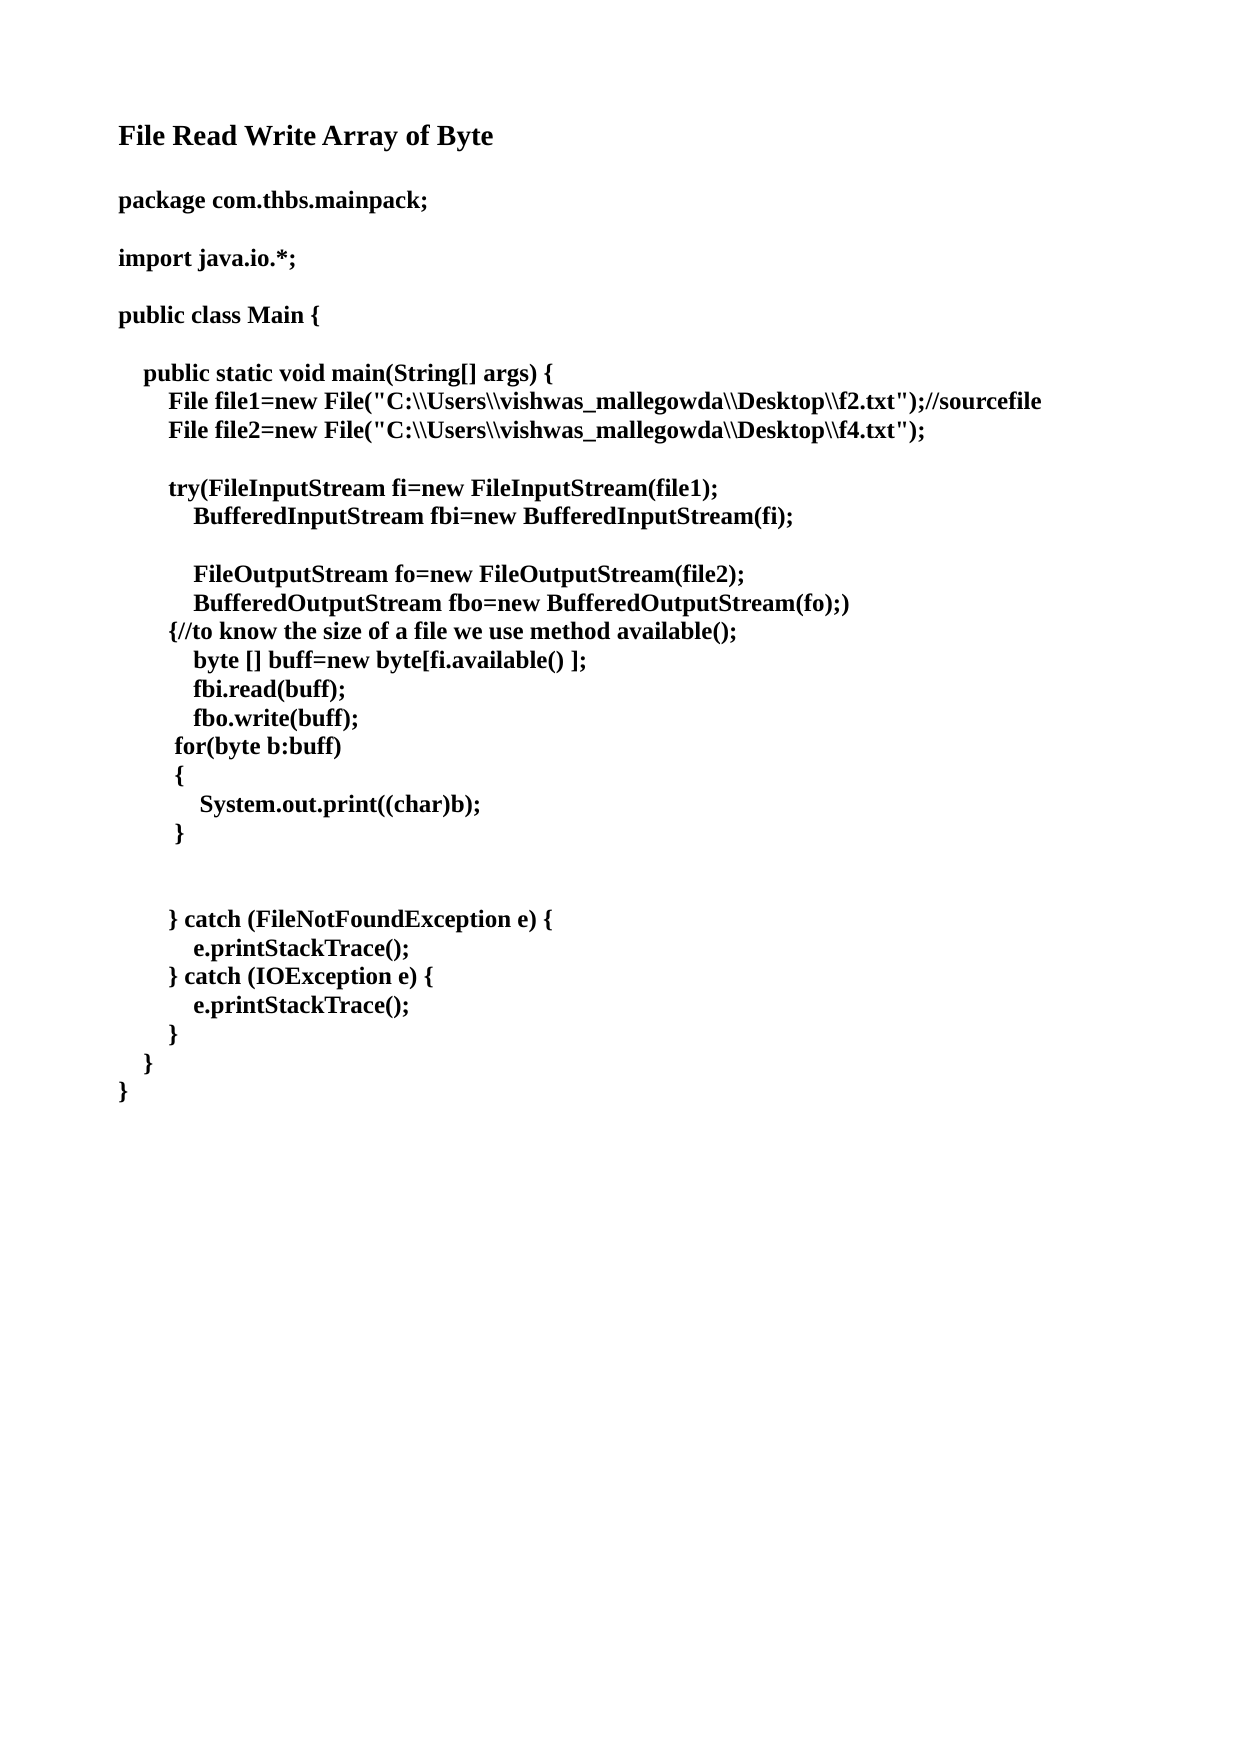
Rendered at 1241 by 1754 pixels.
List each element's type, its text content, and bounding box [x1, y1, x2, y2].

text } [118, 1048, 1122, 1076]
text { [118, 760, 1122, 789]
text } [118, 818, 1122, 846]
text e.printStackTrace(); [118, 933, 1122, 961]
text } catch (IOException e) { [118, 961, 1122, 990]
text e.printStackTrace(); [118, 990, 1122, 1019]
text fbi.read(buff); [118, 674, 1122, 703]
text BufferedOutputStream fbo=new BufferedOutputStream(fo);) [118, 588, 1122, 616]
text } [118, 1076, 1122, 1105]
text package com.thbs.mainpack; [118, 185, 1122, 214]
text BufferedInputStream fbi=new BufferedInputStream(fi); [118, 501, 1122, 530]
text byte [] buff=new byte[fi.available() ]; [118, 645, 1122, 674]
text File file2=new File("C:\\Users\\vishwas_mallegowda\\Desktop\\f4.txt"); [118, 415, 1122, 444]
text import java.io.*; [118, 243, 1122, 271]
text fbo.write(buff); [118, 703, 1122, 731]
text } catch (FileNotFoundException e) { [118, 904, 1122, 933]
text System.out.print((char)b); [118, 789, 1122, 818]
text public class Main { [118, 300, 1122, 329]
text for(byte b:buff) [118, 731, 1122, 760]
text FileOutputStream fo=new FileOutputStream(file2); [118, 559, 1122, 588]
text try(FileInputStream fi=new FileInputStream(file1); [118, 473, 1122, 501]
text File Read Write Array of Byte [118, 118, 1122, 152]
text } [118, 1019, 1122, 1048]
text File file1=new File("C:\\Users\\vishwas_mallegowda\\Desktop\\f2.txt");//sourcefile [118, 386, 1122, 415]
text {//to know the size of a file we use method available(); [118, 616, 1122, 645]
text public static void main(String[] args) { [118, 358, 1122, 386]
